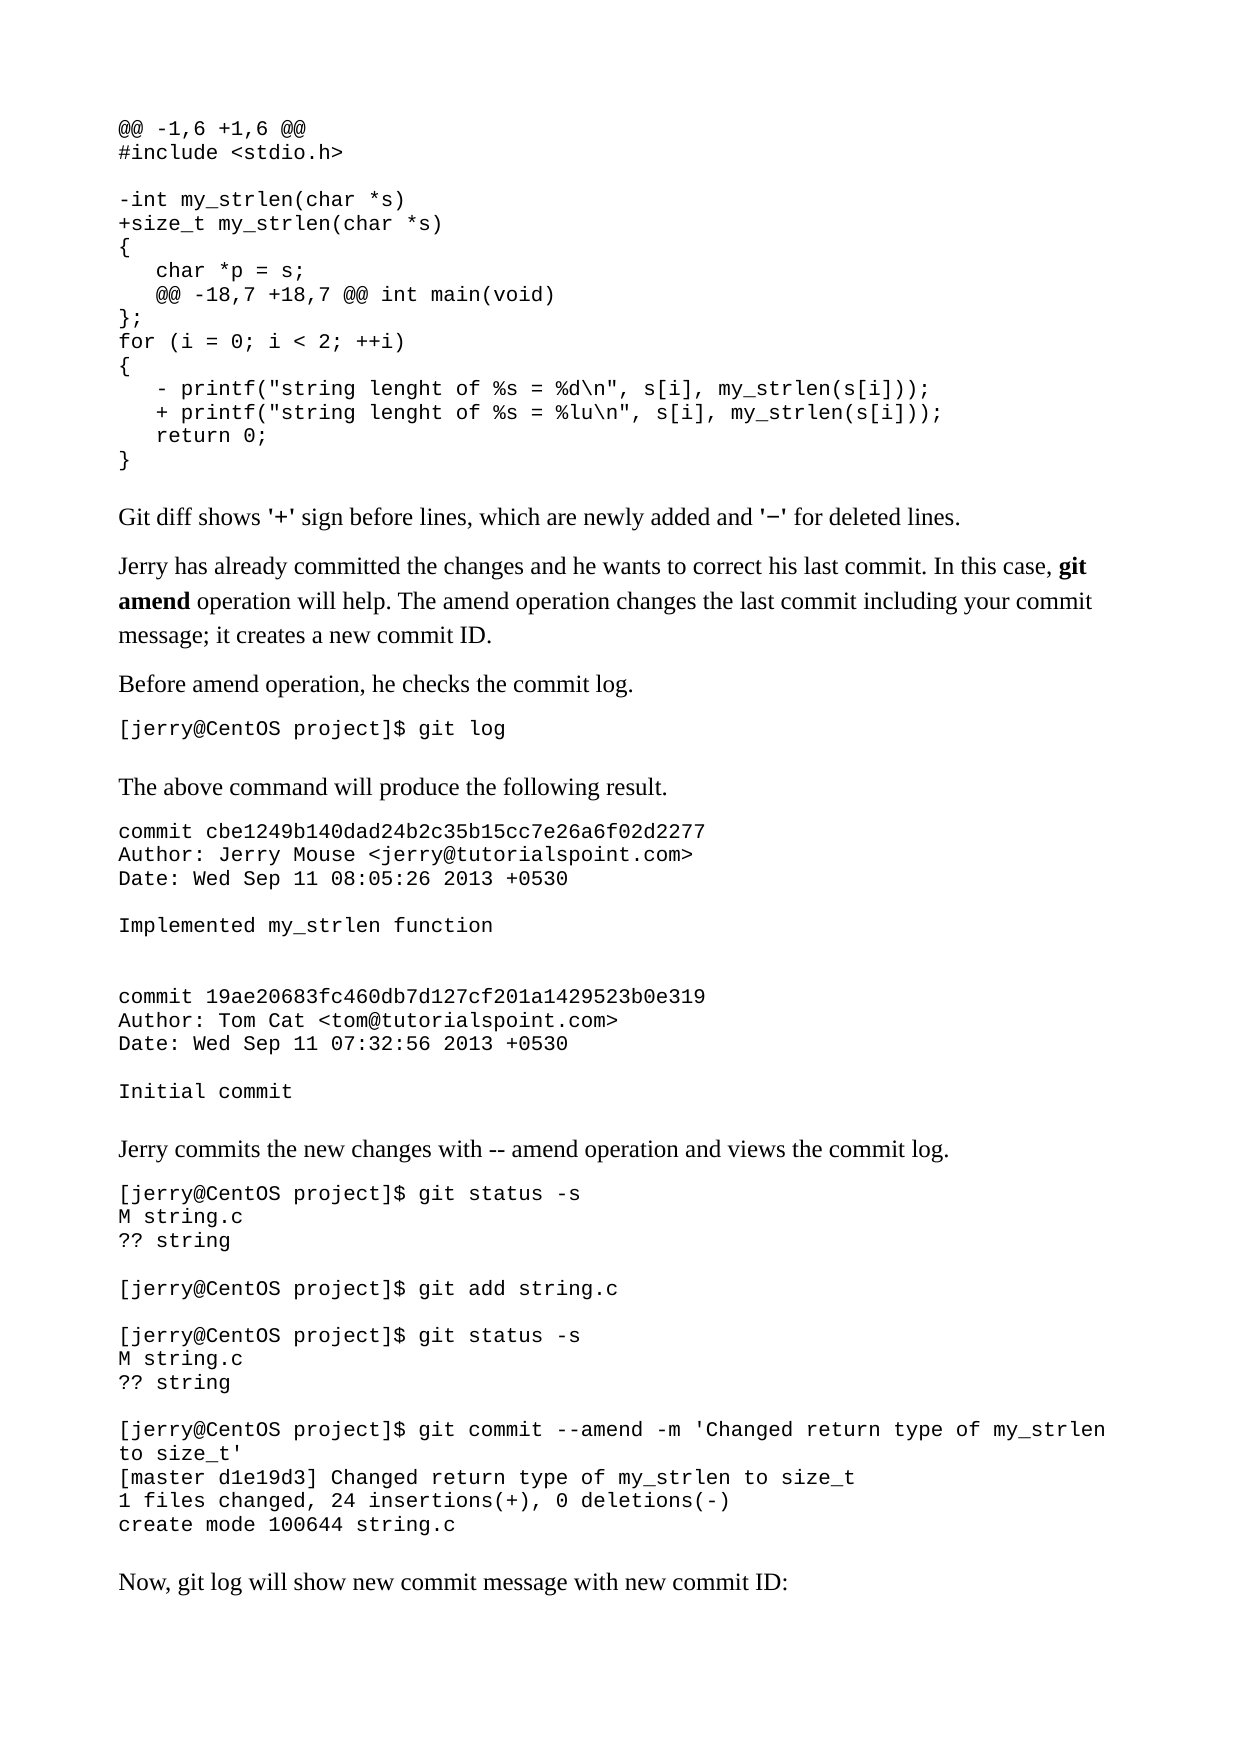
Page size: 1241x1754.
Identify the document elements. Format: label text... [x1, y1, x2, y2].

text Jerry commits the new changes with -- amend operation and views the commit log. [118, 1134, 1122, 1163]
text M string.c [118, 1348, 1122, 1372]
text { [118, 236, 1122, 260]
text Git diff shows '+' sign before lines, which are newly added and '−' for deleted lines. [118, 502, 1122, 531]
text Jerry has already committed the changes and he wants to correct his last commit. In this case, git amend operation will help. The amend operation changes the last commit including your commit message; it creates a new commit ID. [118, 551, 1122, 649]
text ?? string [118, 1372, 1122, 1396]
text Date: Wed Sep 11 07:32:56 2013 +0530 [118, 1033, 1122, 1057]
text Before amend operation, he checks the commit log. [118, 669, 1122, 698]
text + printf("string lenght of %s = %lu\n", s[i], my_strlen(s[i])); [118, 402, 1122, 426]
text +size_t my_strlen(char *s) [118, 213, 1122, 236]
text for (i = 0; i < 2; ++i) [118, 331, 1122, 354]
text char *p = s; [118, 260, 1122, 284]
text - printf("string lenght of %s = %d\n", s[i], my_strlen(s[i])); [118, 378, 1122, 402]
text Date: Wed Sep 11 08:05:26 2013 +0530 [118, 868, 1122, 892]
text return 0; [118, 426, 1122, 449]
text Author: Tom Cat <tom@tutorialspoint.com> [118, 1010, 1122, 1033]
text The above command will produce the following result. [118, 772, 1122, 800]
text @@ -1,6 +1,6 @@ [118, 118, 1122, 142]
text { [118, 354, 1122, 378]
text 1 files changed, 24 insertions(+), 0 deletions(-) [118, 1490, 1122, 1514]
text [master d1e19d3] Changed return type of my_strlen to size_t [118, 1467, 1122, 1490]
text }; [118, 307, 1122, 331]
text [jerry@CentOS project]$ git commit --amend -m 'Changed return type of my_strlen to size_t' [118, 1419, 1122, 1467]
text ?? string [118, 1230, 1122, 1254]
text Author: Jerry Mouse <jerry@tutorialspoint.com> [118, 844, 1122, 868]
text @@ -18,7 +18,7 @@ int main(void) [118, 284, 1122, 307]
text -int my_strlen(char *s) [118, 189, 1122, 213]
text commit 19ae20683fc460db7d127cf201a1429523b0e319 [118, 986, 1122, 1010]
text [jerry@CentOS project]$ git status -s [118, 1183, 1122, 1207]
text M string.c [118, 1207, 1122, 1230]
text Implemented my_strlen function [118, 915, 1122, 939]
text Initial commit [118, 1081, 1122, 1104]
text } [118, 449, 1122, 473]
text [jerry@CentOS project]$ git log [118, 718, 1122, 742]
text [jerry@CentOS project]$ git add string.c [118, 1277, 1122, 1301]
text [jerry@CentOS project]$ git status -s [118, 1325, 1122, 1348]
text #include <stdio.h> [118, 142, 1122, 165]
text create mode 100644 string.c [118, 1514, 1122, 1538]
text Now, git log will show new commit message with new commit ID: [118, 1567, 1122, 1596]
text commit cbe1249b140dad24b2c35b15cc7e26a6f02d2277 [118, 821, 1122, 844]
